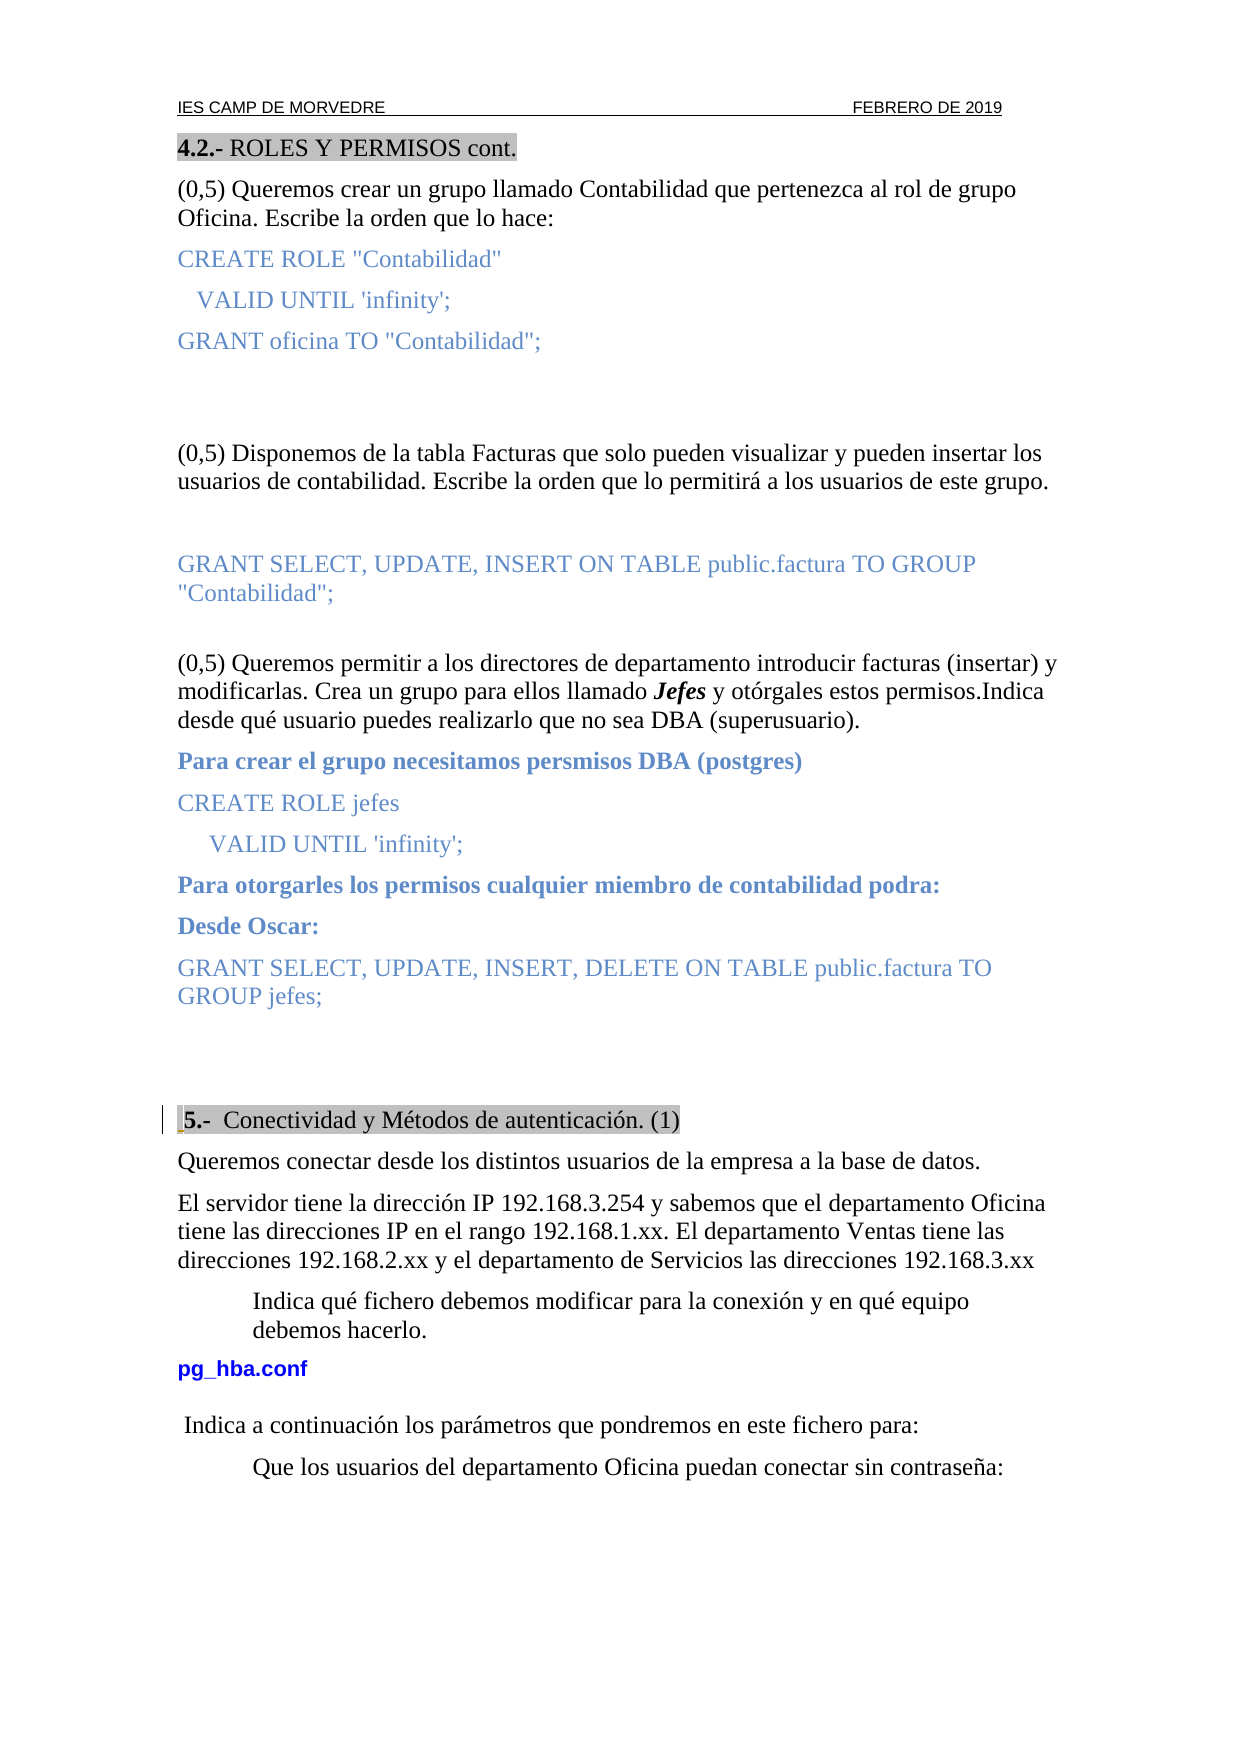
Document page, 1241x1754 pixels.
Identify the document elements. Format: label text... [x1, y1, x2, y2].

text 5.- Conectividad y Métodos de autenticación. (1) [177, 1105, 1063, 1134]
list Indica qué fichero debemos modificar para la conexión y en qué equipo debemos hacerlo. [215, 1286, 1063, 1344]
text VALID UNTIL 'infinity'; [177, 285, 1063, 314]
text GRANT oficina TO "Contabilidad"; [177, 326, 1063, 355]
list Que los usuarios del departamento Oficina puedan conectar sin contraseña: [215, 1452, 1063, 1480]
text GRANT SELECT, UPDATE, INSERT, DELETE ON TABLE public.factura TO GROUP jefes; [177, 953, 1063, 1010]
text Indica a continuación los parámetros que pondremos en este fichero para: [177, 1410, 1063, 1439]
text Para crear el grupo necesitamos persmisos DBA (postgres) [177, 746, 1063, 775]
text (0,5) Disponemos de la tabla Facturas que solo pueden visualizar y pueden insertar los usuarios de contabilidad. Escribe la orden que lo permitirá a los usuarios de este grupo. [177, 438, 1063, 495]
text pg_hba.conf [177, 1356, 1063, 1382]
text CREATE ROLE "Contabilidad" [177, 244, 1063, 273]
text CREATE ROLE jefes [177, 788, 1063, 816]
text Para otorgarles los permisos cualquier miembro de contabilidad podra: [177, 870, 1063, 899]
text (0,5) Queremos crear un grupo llamado Contabilidad que pertenezca al rol de grupo Oficina. Escribe la orden que lo hace: [177, 174, 1063, 231]
text GRANT SELECT, UPDATE, INSERT ON TABLE public.factura TO GROUP "Contabilidad"; [177, 549, 1063, 606]
text Queremos conectar desde los distintos usuarios de la empresa a la base de datos. [177, 1146, 1063, 1175]
text Desde Oscar: [177, 911, 1063, 940]
text VALID UNTIL 'infinity'; [177, 829, 1063, 858]
text 4.2.- ROLES Y PERMISOS cont. [177, 133, 1063, 161]
text El servidor tiene la dirección IP 192.168.3.254 y sabemos que el departamento Oficina tiene las direcciones IP en el rango 192.168.1.xx. El departamento Ventas tiene las direcciones 192.168.2.xx y el departamento de Servicios las direcciones 192.168.3.xx [177, 1188, 1063, 1274]
text (0,5) Queremos permitir a los directores de departamento introducir facturas (insertar) y modificarlas. Crea un grupo para ellos llamado Jefes y otórgales estos permisos.Indica desde qué usuario puedes realizarlo que no sea DBA (superusuario). [177, 648, 1063, 734]
